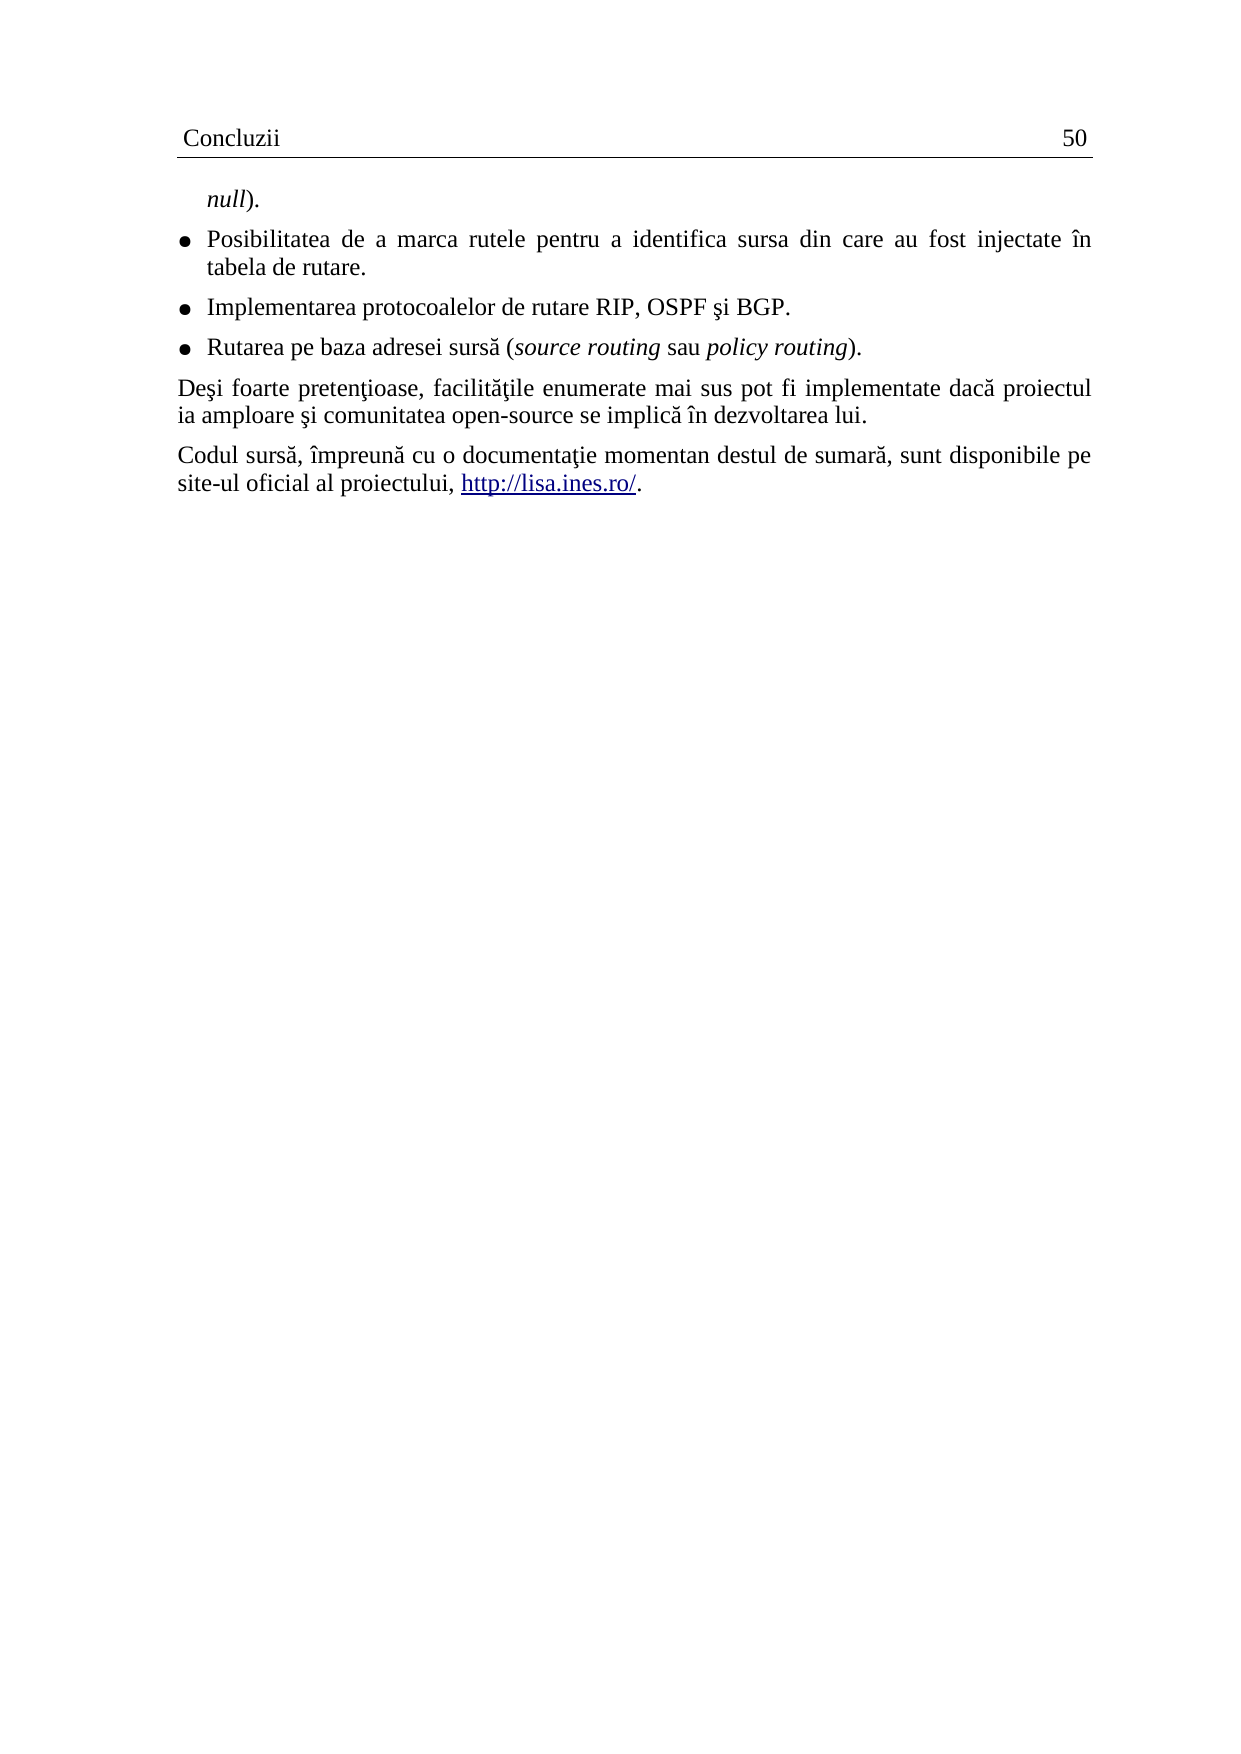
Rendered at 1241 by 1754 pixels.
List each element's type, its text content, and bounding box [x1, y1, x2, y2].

list Rutarea pe baza adresei sursă (source routing sau policy routing). [177, 333, 1093, 361]
list null). [177, 185, 1093, 213]
text Codul sursă, împreună cu o documentaţie momentan destul de sumară, sunt disponibile pe site‑ul oficial al proiectului, http://lisa.ines.ro/. [177, 442, 1093, 497]
text Deşi foarte pretenţioase, facilităţile enumerate mai sus pot fi implementate dacă proiectul ia amploare şi comunitatea open‑source se implică în dezvoltarea lui. [177, 374, 1093, 429]
list Posibilitatea de a marca rutele pentru a identifica sursa din care au fost injectate în tabela de rutare. [177, 225, 1093, 281]
list Implementarea protocoalelor de rutare RIP, OSPF şi BGP. [177, 293, 1093, 321]
